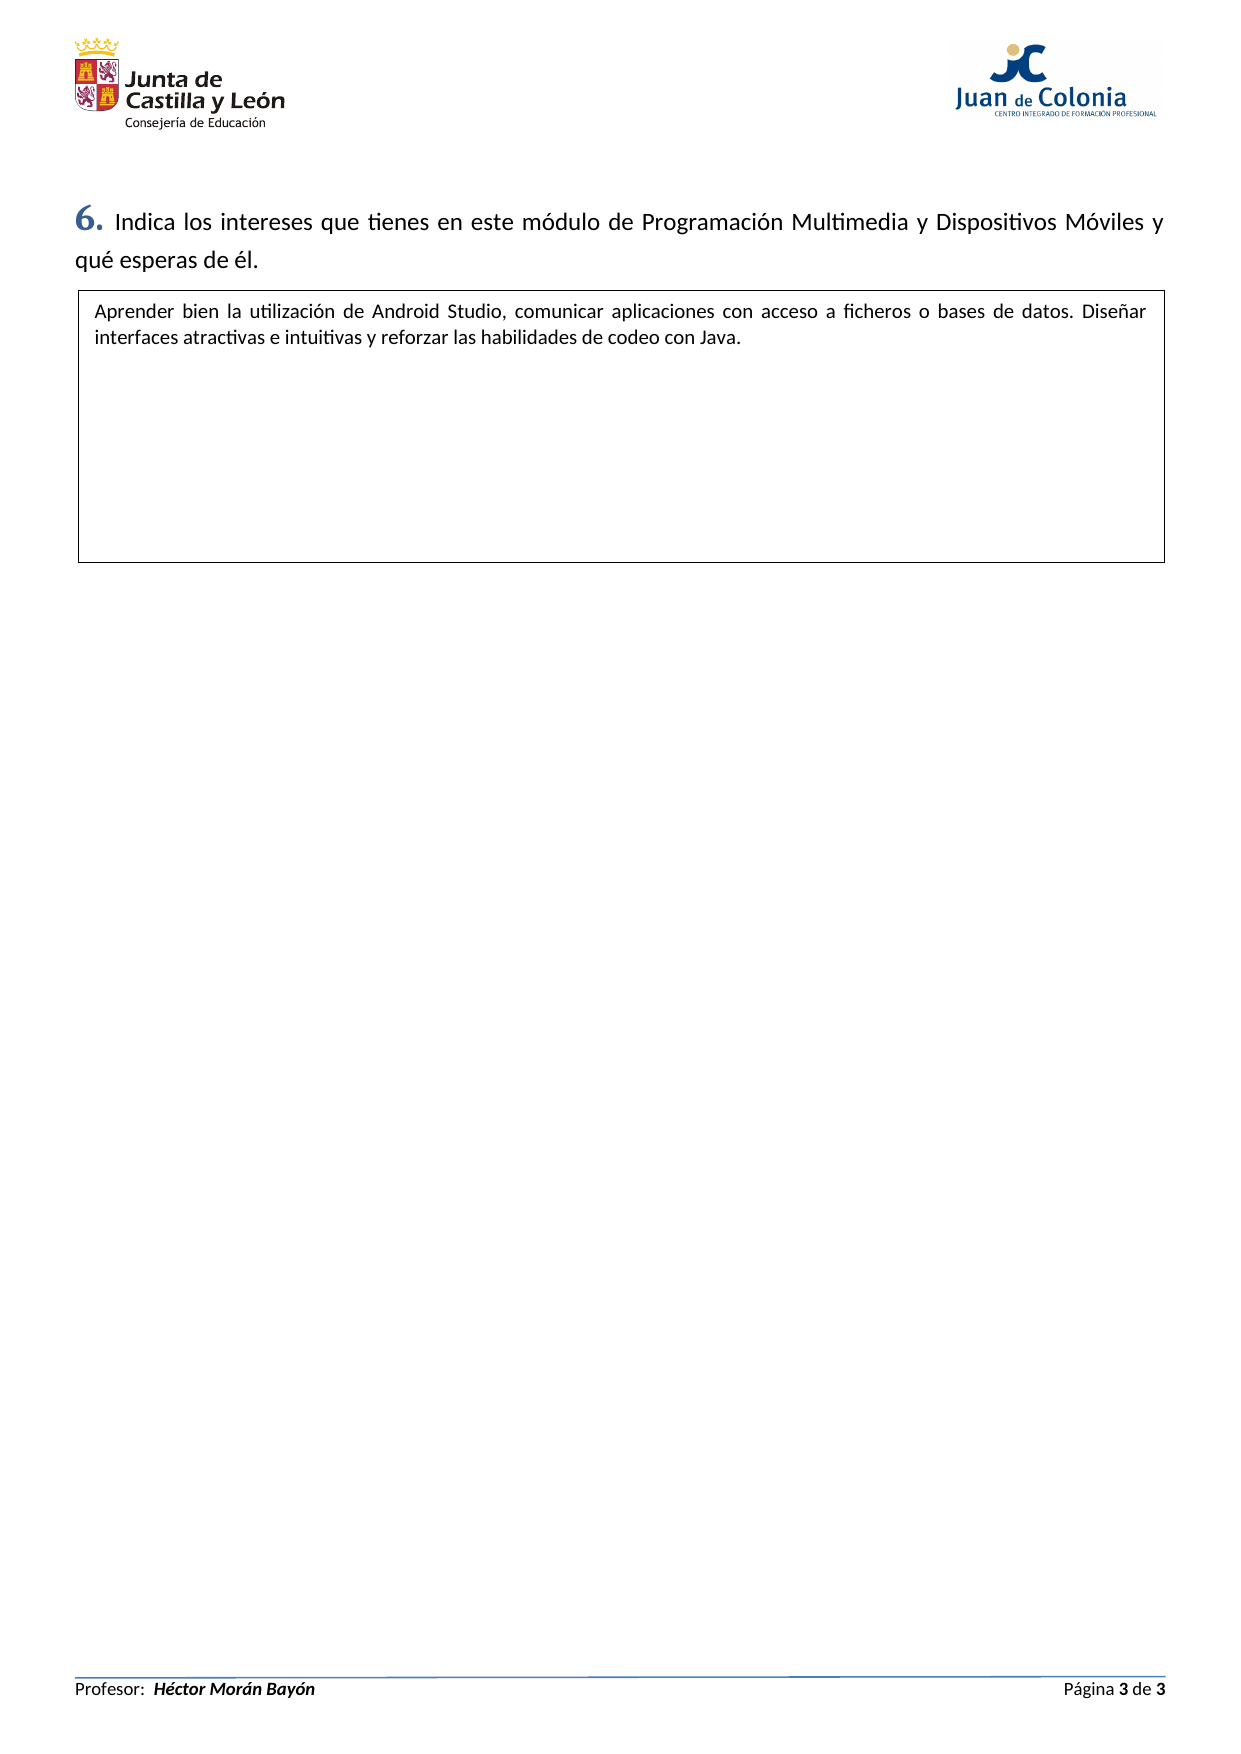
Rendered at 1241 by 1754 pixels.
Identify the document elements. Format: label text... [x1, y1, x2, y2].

text [79, 291, 1164, 562]
text Aprender bien la utilización de Android Studio, comunicar aplicaciones con acceso a ficheros o bases de datos. Diseñar interfaces atractivas e intuitivas y reforzar las habilidades de codeo con Java. [94, 299, 1149, 349]
text 6. Indica los intereses que tienes en este módulo de Programación Multimedia y Dispositivos Móviles y qué esperas de él. [75, 196, 1165, 274]
